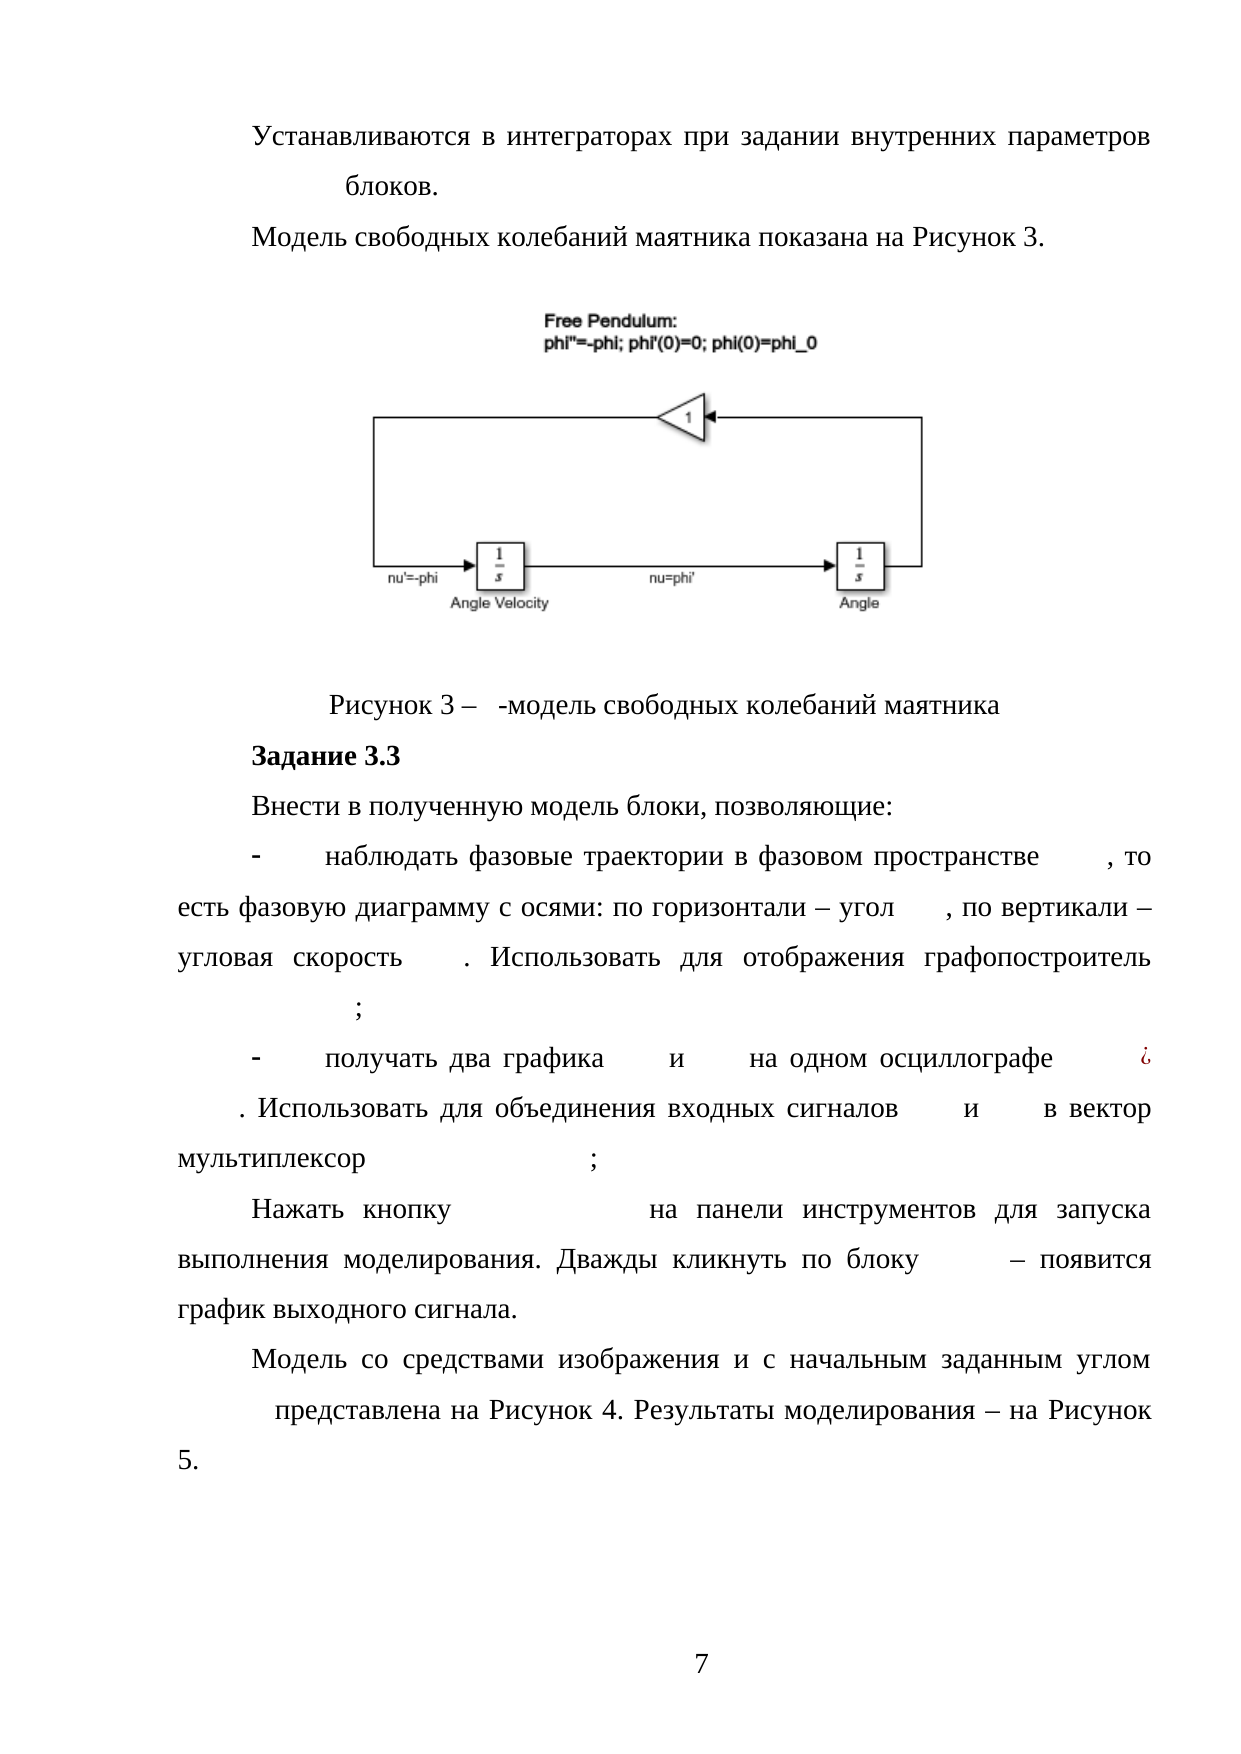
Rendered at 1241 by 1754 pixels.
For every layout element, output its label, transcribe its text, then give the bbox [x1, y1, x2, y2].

text Нажать кнопку на панели инструментов для запуска выполнения моделирования. Дважды кликнуть по блоку – появится график выходного сигнала. [177, 1191, 1152, 1325]
subtitle Задание 3.3 [177, 738, 1152, 771]
text Рисунок 3 – -модель свободных колебаний маятника [177, 687, 1152, 721]
text Устанавливаются в интеграторах при задании внутренних параметров блоков. [177, 118, 1152, 202]
list получать два графика и на одном осциллографе . Использовать для объединения входных сигналов и в вектор мультиплексор ; [177, 1040, 1152, 1174]
text Модель со средствами изображения и с начальным заданным углом представлена на рисунок 4. Результаты моделирования – на рисунок 5. [177, 1342, 1152, 1476]
text Внести в полученную модель блоки, позволяющие: [177, 788, 1152, 822]
list наблюдать фазовые траектории в фазовом пространстве , то есть фазовую диаграмму с осями: по горизонтали – угол , по вертикали – угловая скорость . Использовать для отображения графопостроитель ; [177, 838, 1152, 1023]
text Модель свободных колебаний маятника показана на рисунок 3. [177, 219, 1152, 252]
picture [331, 269, 998, 671]
